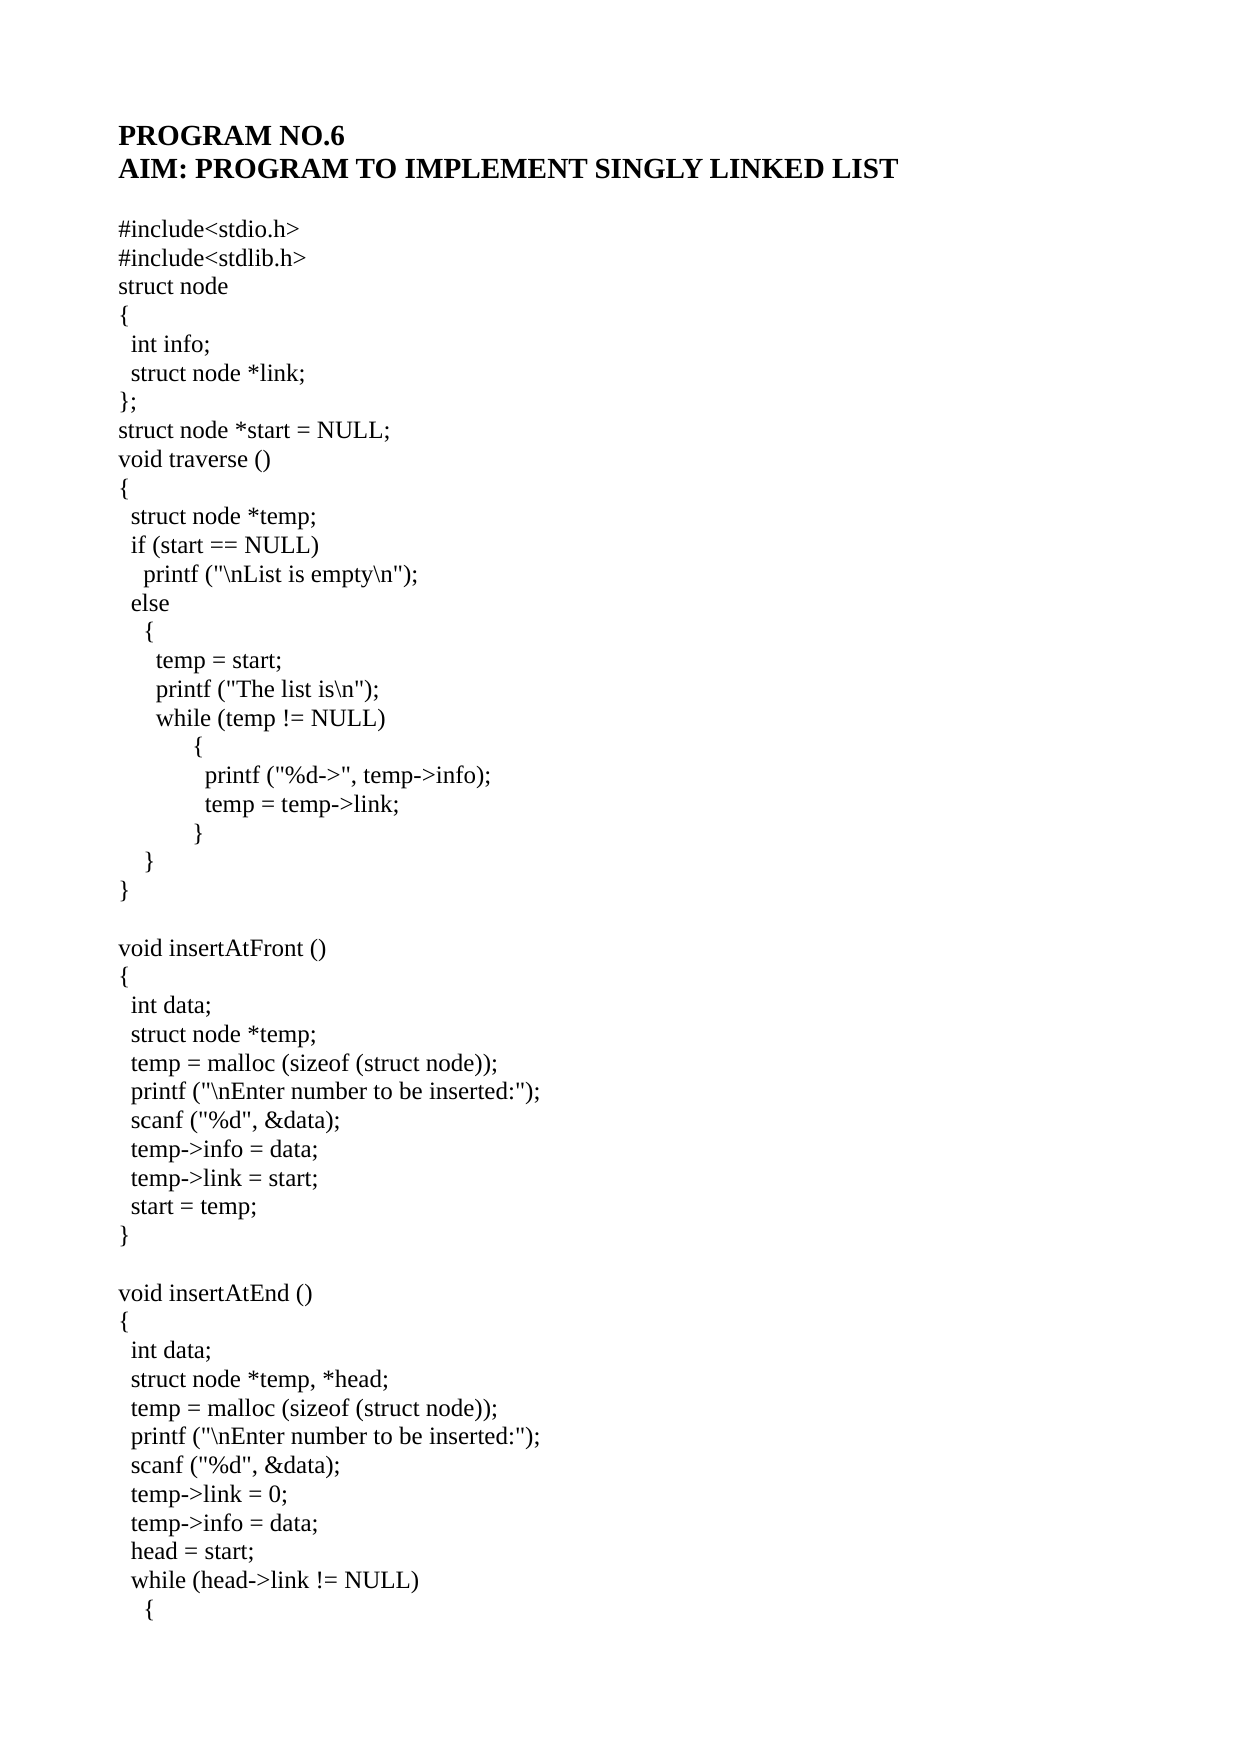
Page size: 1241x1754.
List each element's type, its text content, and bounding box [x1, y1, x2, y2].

text }; [118, 386, 1122, 415]
text void insertAtEnd () [118, 1278, 1122, 1306]
text printf ("The list is\n"); [118, 674, 1122, 703]
text temp->link = 0; [118, 1479, 1122, 1508]
text struct node *temp; [118, 501, 1122, 530]
text temp = temp->link; [118, 789, 1122, 818]
text } [118, 818, 1122, 846]
text } [118, 875, 1122, 904]
text head = start; [118, 1536, 1122, 1565]
text int data; [118, 990, 1122, 1019]
text struct node *temp, *head; [118, 1364, 1122, 1393]
text scanf ("%d", &data); [118, 1450, 1122, 1479]
text AIM: PROGRAM TO IMPLEMENT SINGLY LINKED LIST [118, 152, 1122, 185]
text int info; [118, 329, 1122, 358]
text { [118, 1594, 1122, 1623]
text int data; [118, 1335, 1122, 1364]
text { [118, 961, 1122, 990]
text #include<stdio.h> [118, 214, 1122, 243]
text #include<stdlib.h> [118, 243, 1122, 271]
text while (temp != NULL) [118, 703, 1122, 731]
text struct node *start = NULL; [118, 415, 1122, 444]
text temp = malloc (sizeof (struct node)); [118, 1048, 1122, 1076]
text else [118, 588, 1122, 616]
text { [118, 616, 1122, 645]
text temp = malloc (sizeof (struct node)); [118, 1393, 1122, 1421]
text temp = start; [118, 645, 1122, 674]
text scanf ("%d", &data); [118, 1105, 1122, 1134]
text if (start == NULL) [118, 530, 1122, 559]
text printf ("\nEnter number to be inserted:"); [118, 1076, 1122, 1105]
text } [118, 1220, 1122, 1249]
text { [118, 731, 1122, 760]
text printf ("\nEnter number to be inserted:"); [118, 1421, 1122, 1450]
text PROGRAM NO.6 [118, 118, 1122, 152]
text temp->info = data; [118, 1134, 1122, 1163]
text } [118, 846, 1122, 875]
text struct node *temp; [118, 1019, 1122, 1048]
text void insertAtFront () [118, 933, 1122, 961]
text while (head->link != NULL) [118, 1565, 1122, 1594]
text { [118, 300, 1122, 329]
text temp->link = start; [118, 1163, 1122, 1191]
text printf ("%d->", temp->info); [118, 760, 1122, 789]
text start = temp; [118, 1191, 1122, 1220]
text struct node *link; [118, 358, 1122, 386]
text void traverse () [118, 444, 1122, 473]
text { [118, 1306, 1122, 1335]
text printf ("\nList is empty\n"); [118, 559, 1122, 588]
text temp->info = data; [118, 1508, 1122, 1536]
text struct node [118, 271, 1122, 300]
text { [118, 473, 1122, 501]
